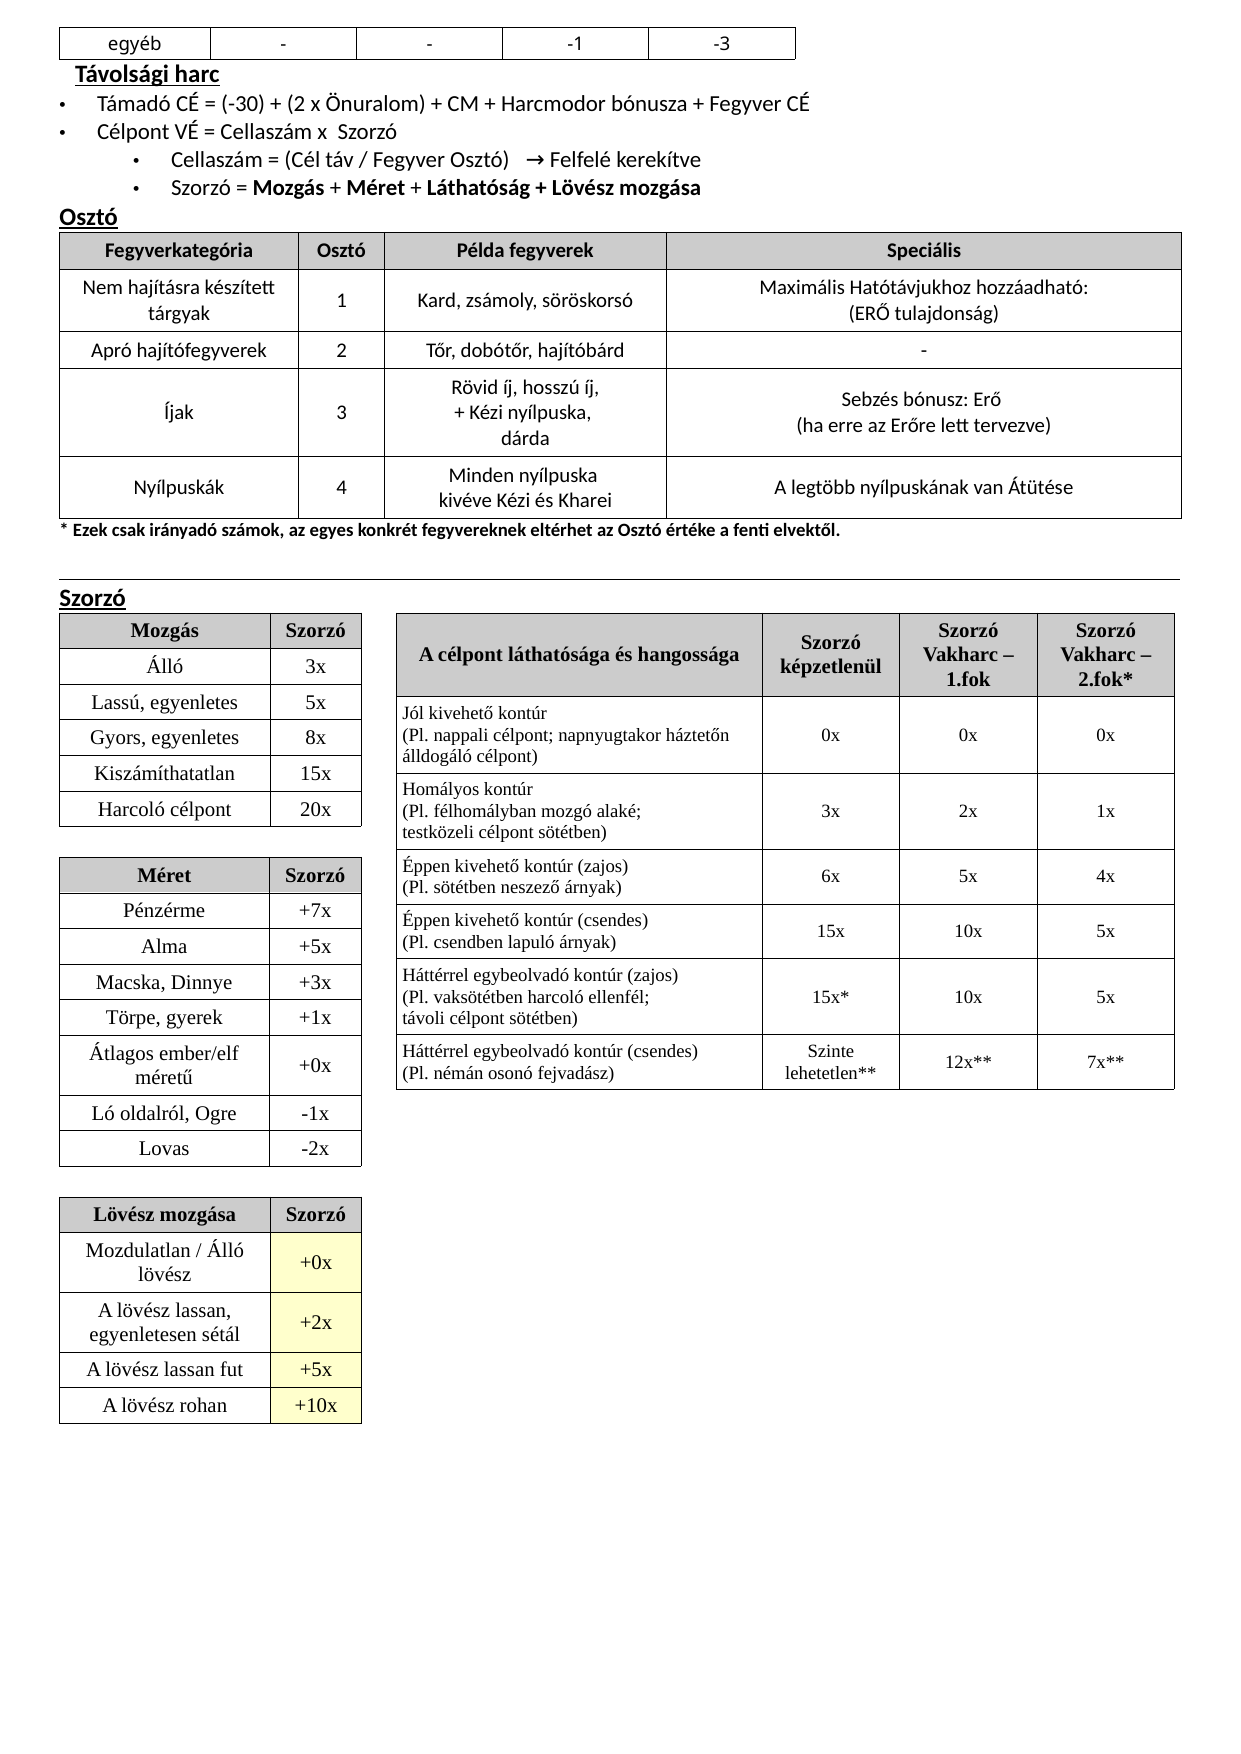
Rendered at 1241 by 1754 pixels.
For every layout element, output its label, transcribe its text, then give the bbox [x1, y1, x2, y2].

table_cell 0x [900, 697, 1037, 772]
table_cell Apró hajítófegyverek [60, 332, 298, 368]
table_cell 3x [763, 774, 899, 849]
table_header Fegyverkategória [60, 233, 298, 269]
table_cell Nyílpuskák [60, 457, 298, 518]
table_cell +1x [270, 1000, 361, 1035]
table_cell 5x [1038, 959, 1174, 1034]
list Cellaszám = (Cél táv / Fegyver Osztó) → Felfelé kerekítve [133, 145, 1181, 173]
table_cell 3 [299, 369, 384, 456]
table_cell Homályos kontúr (Pl. félhomályban mozgó alaké; testközeli célpont sötétben) [397, 774, 762, 849]
table_cell 6x [763, 850, 899, 903]
table_cell Pénzérme [60, 894, 269, 928]
table_cell 4x [1038, 850, 1174, 903]
table_cell Nem hajításra készített tárgyak [60, 270, 298, 331]
table_cell 20x [271, 792, 361, 826]
table_cell 2x [900, 774, 1037, 849]
table_cell +3x [270, 965, 361, 999]
list Szorzó = Mozgás + Méret + Láthatóság + Lövész mozgása [133, 173, 1181, 201]
table_cell Tőr, dobótőr, hajítóbárd [385, 332, 666, 368]
table_cell A legtöbb nyílpuskának van Átütése [667, 457, 1181, 518]
table_cell A lövész lassan, egyenletesen sétál [60, 1293, 270, 1352]
table_cell 1x [1038, 774, 1174, 849]
table_cell 1 [299, 270, 384, 331]
table_cell Macska, Dinnye [60, 965, 269, 999]
text * Ezek csak irányadó számok, az egyes konkrét fegyvereknek eltérhet az Osztó értéke a fenti elvektől. [59, 519, 1181, 541]
text Szorzó [59, 582, 1181, 612]
table_cell Átlagos ember/elf méretű [60, 1036, 269, 1095]
table_cell Lassú, egyenletes [60, 685, 270, 719]
table_cell - [667, 332, 1181, 368]
table_header Példa fegyverek [385, 233, 666, 269]
table_header A célpont láthatósága és hangossága [397, 614, 762, 696]
table_cell 10x [900, 959, 1037, 1034]
table_cell 15x [763, 905, 899, 958]
table_cell Rövid íj, hosszú íj, + Kézi nyílpuska, dárda [385, 369, 666, 456]
table_cell 15x* [763, 959, 899, 1034]
table_cell +5x [270, 929, 361, 964]
table_header Mozgás [60, 614, 270, 648]
table_cell Maximális Hatótávjukhoz hozzáadható: (ERŐ tulajdonság) [667, 270, 1181, 331]
table_header Lövész mozgása [60, 1198, 270, 1232]
table_cell Mozdulatlan / Álló lövész [60, 1233, 270, 1292]
table_cell Lovas [60, 1131, 269, 1166]
table_header Szorzó [271, 1198, 361, 1232]
table_cell 4 [299, 457, 384, 518]
table_cell Kiszámíthatatlan [60, 756, 270, 791]
table_header Szorzó [270, 858, 361, 892]
table_cell 7x** [1038, 1035, 1174, 1089]
table_cell egyéb [60, 28, 210, 58]
table_cell 10x [900, 905, 1037, 958]
text Távolsági harc [59, 59, 1181, 89]
table_cell Íjak [60, 369, 298, 456]
table_cell 8x [271, 720, 361, 755]
table_cell Háttérrel egybeolvadó kontúr (csendes) (Pl. némán osonó fejvadász) [397, 1035, 762, 1089]
table_cell 5x [1038, 905, 1174, 958]
table_cell - [357, 28, 502, 58]
table_cell -2x [270, 1131, 361, 1166]
table_header Méret [60, 858, 269, 892]
table_cell 5x [271, 685, 361, 719]
table_cell Szinte lehetetlen** [763, 1035, 899, 1089]
table_header Szorzó Vakharc – 1.fok [900, 614, 1037, 696]
list Célpont VÉ = Cellaszám x Szorzó [59, 117, 1181, 145]
table_header Speciális [667, 233, 1181, 269]
table_cell Kard, zsámoly, söröskorsó [385, 270, 666, 331]
table_cell Gyors, egyenletes [60, 720, 270, 755]
table_cell Háttérrel egybeolvadó kontúr (zajos) (Pl. vaksötétben harcoló ellenfél; távoli célpont sötétben) [397, 959, 762, 1034]
table_cell 0x [763, 697, 899, 772]
table_cell Álló [60, 649, 270, 684]
table_cell -3 [649, 28, 795, 58]
table_header Szorzó képzetlenül [763, 614, 899, 696]
table_cell 2 [299, 332, 384, 368]
table_cell Törpe, gyerek [60, 1000, 269, 1035]
table_header Szorzó [271, 614, 361, 648]
table_cell 12x** [900, 1035, 1037, 1089]
table_cell +10x [271, 1388, 361, 1423]
table_header Szorzó Vakharc – 2.fok* [1038, 614, 1174, 696]
table_cell -1x [270, 1096, 361, 1130]
table_header Osztó [299, 233, 384, 269]
table_cell - [211, 28, 356, 58]
table_cell Jól kivehető kontúr (Pl. nappali célpont; napnyugtakor háztetőn álldogáló célpont) [397, 697, 762, 772]
table_cell +2x [271, 1293, 361, 1352]
table_cell 0x [1038, 697, 1174, 772]
table_cell Éppen kivehető kontúr (zajos) (Pl. sötétben neszező árnyak) [397, 850, 762, 903]
table_cell A lövész lassan fut [60, 1353, 270, 1387]
table_cell Minden nyílpuska kivéve Kézi és Kharei [385, 457, 666, 518]
table_cell Harcoló célpont [60, 792, 270, 826]
table_cell 3x [271, 649, 361, 684]
table_cell Sebzés bónusz: Erő (ha erre az Erőre lett tervezve) [667, 369, 1181, 456]
table_cell A lövész rohan [60, 1388, 270, 1423]
table_cell Alma [60, 929, 269, 964]
list Támadó CÉ = (-30) + (2 x Önuralom) + CM + Harcmodor bónusza + Fegyver CÉ [59, 89, 1181, 117]
table_cell 15x [271, 756, 361, 791]
table_cell 5x [900, 850, 1037, 903]
table_cell +7x [270, 894, 361, 928]
table_cell -1 [503, 28, 648, 58]
table_cell +0x [271, 1233, 361, 1292]
table_cell +0x [270, 1036, 361, 1095]
text Osztó [59, 201, 1181, 232]
table_cell Ló oldalról, Ogre [60, 1096, 269, 1130]
table_cell Éppen kivehető kontúr (csendes) (Pl. csendben lapuló árnyak) [397, 905, 762, 958]
table_cell +5x [271, 1353, 361, 1387]
